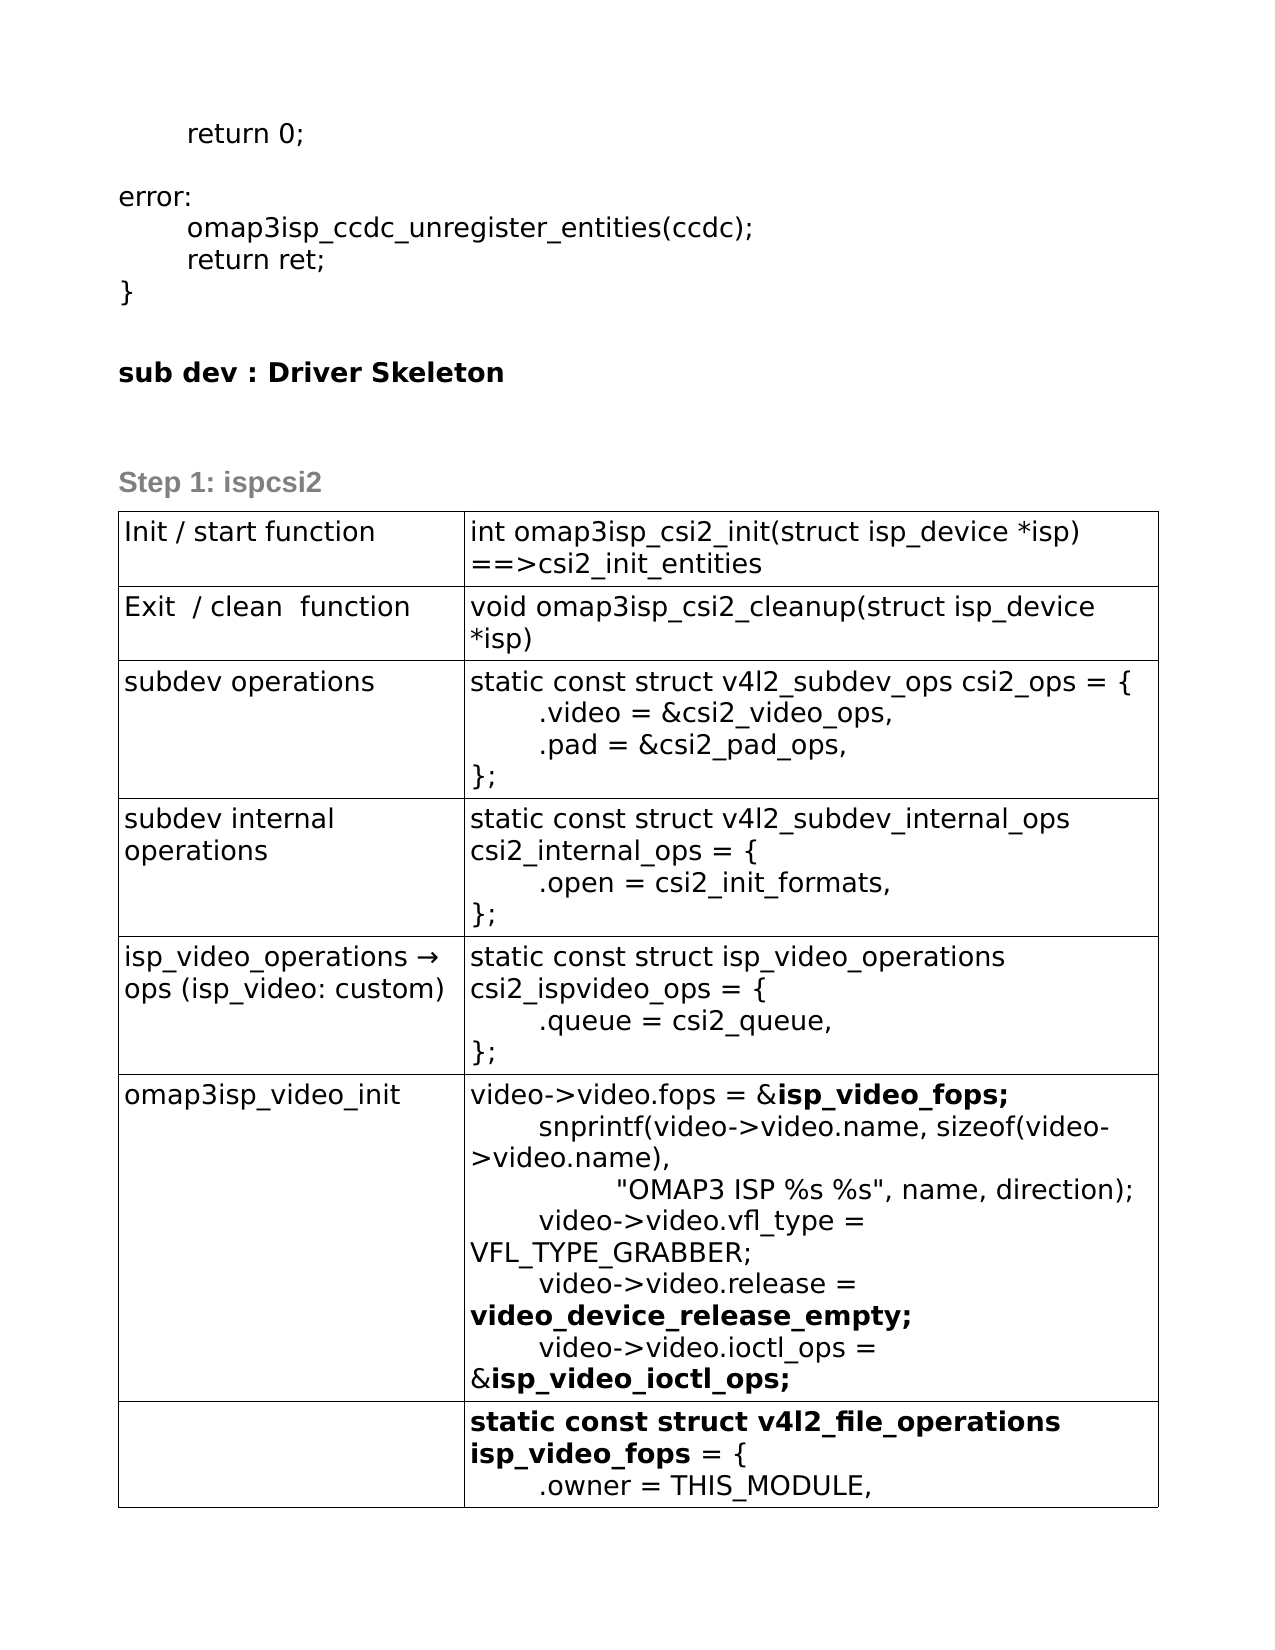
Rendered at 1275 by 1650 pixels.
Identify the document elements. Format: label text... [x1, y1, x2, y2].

text } [118, 276, 1157, 307]
table_cell subdev operations [119, 661, 464, 798]
table_cell subdev internal operations [119, 799, 464, 936]
table_header int omap3isp_csi2_init(struct isp_device *isp) ==>csi2_init_entities [465, 512, 1158, 586]
table_cell isp_video_operations → ops (isp_video: custom) [119, 937, 464, 1074]
table_cell static const struct v4l2_subdev_internal_ops csi2_internal_ops = { .open = csi2_init_formats, }; [465, 799, 1158, 936]
table_cell static const struct v4l2_file_operations isp_video_fops = { .owner = THIS_MODULE, [465, 1402, 1158, 1507]
table_cell static const struct v4l2_subdev_ops csi2_ops = { .video = &csi2_video_ops, .pad = &csi2_pad_ops, }; [465, 661, 1158, 798]
subtitle sub dev : Driver Skeleton [118, 357, 1157, 389]
text return ret; [118, 244, 1157, 276]
table_cell omap3isp_video_init [119, 1075, 464, 1401]
text return 0; [118, 118, 1157, 150]
table_cell video->video.fops = &isp_video_fops; snprintf(video->video.name, sizeof(video->video.name), "OMAP3 ISP %s %s", name, direction); video->video.vfl_type = VFL_TYPE_GRABBER; video->video.release = video_device_release_empty; video->video.ioctl_ops = &isp_video_ioctl_ops; [465, 1075, 1158, 1401]
table_cell static const struct isp_video_operations csi2_ispvideo_ops = { .queue = csi2_queue, }; [465, 937, 1158, 1074]
text error: [118, 181, 1157, 213]
table_cell [119, 1402, 464, 1507]
subtitle Step 1: ispcsi2 [118, 465, 1157, 498]
table_cell void omap3isp_csi2_cleanup(struct isp_device *isp) [465, 587, 1158, 660]
table_cell Exit / clean function [119, 587, 464, 660]
text omap3isp_ccdc_unregister_entities(ccdc); [118, 213, 1157, 244]
table_header Init / start function [119, 512, 464, 586]
